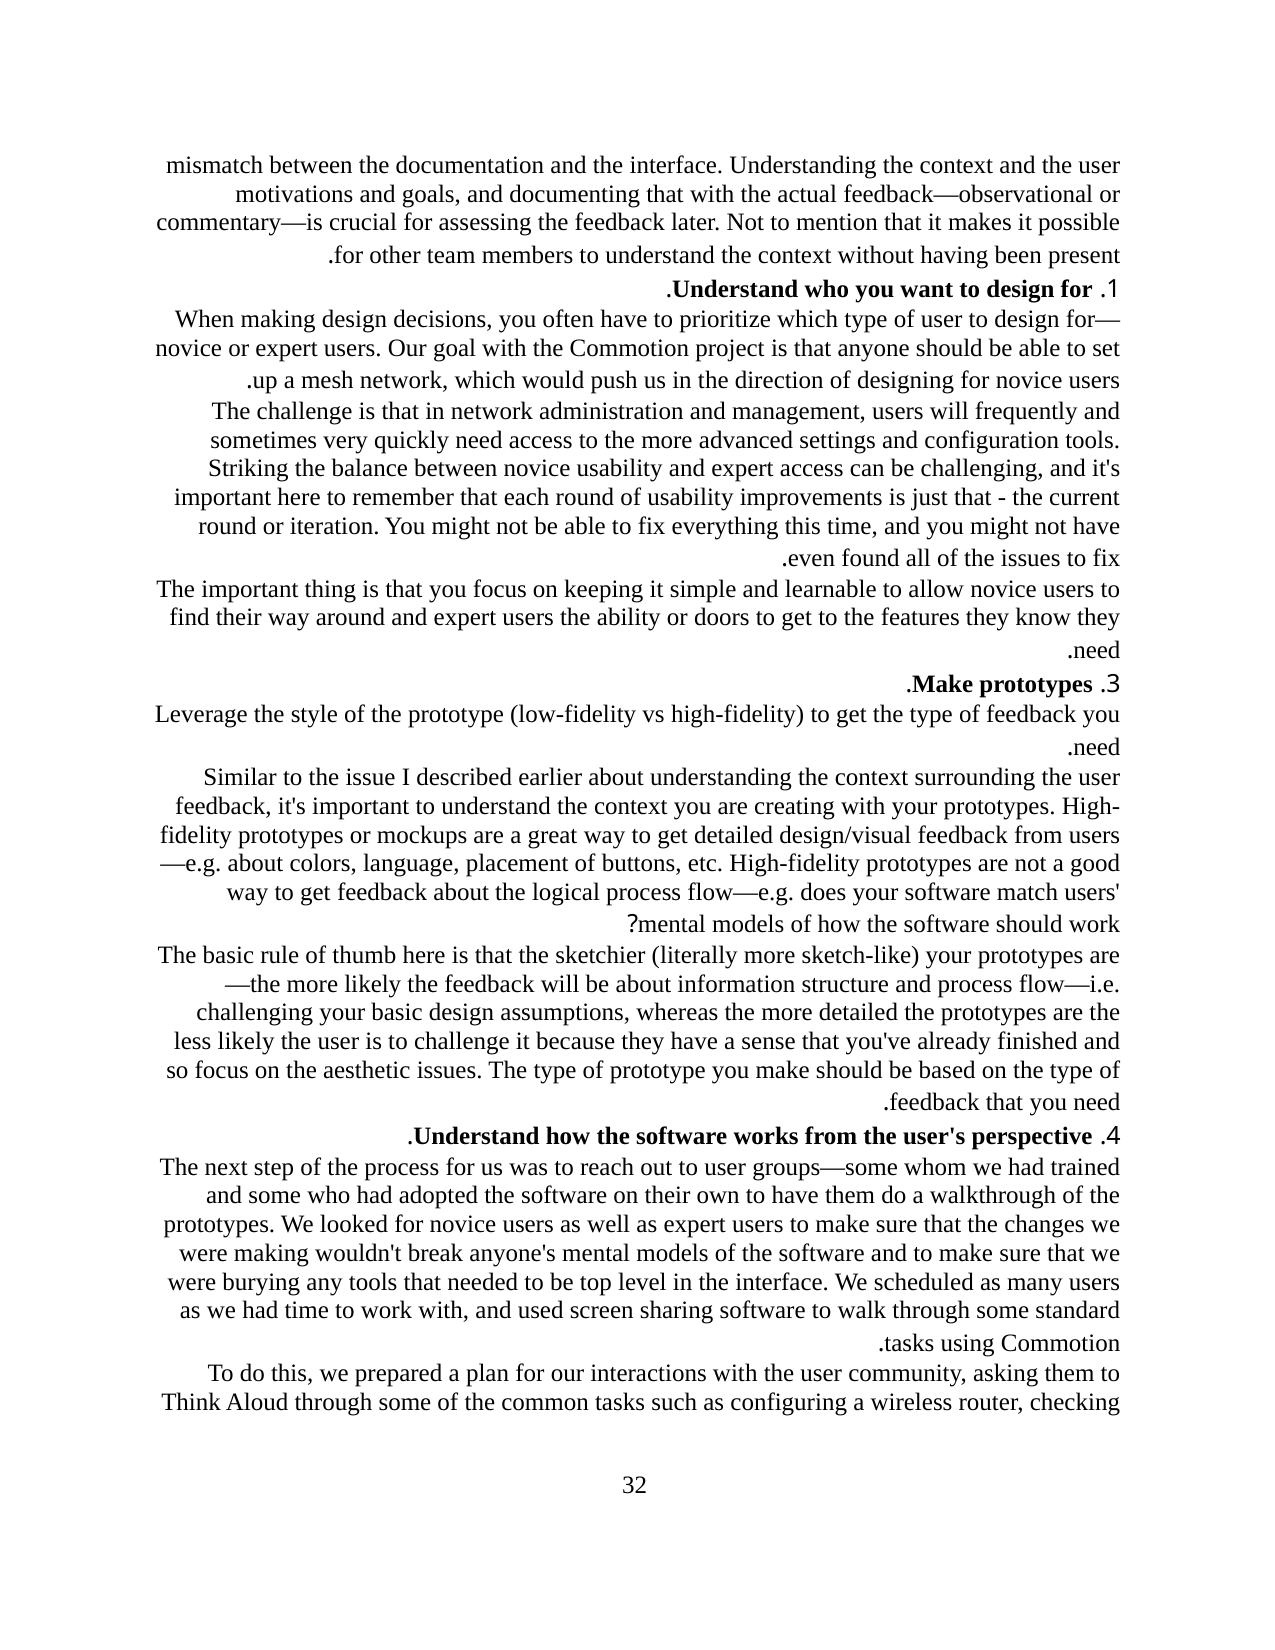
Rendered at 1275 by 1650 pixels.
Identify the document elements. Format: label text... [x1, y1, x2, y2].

table_cell Similar to the issue I described earlier about understanding the context surrounding the user feedback, it's important to understand the context you are creating with your prototypes. High-fidelity prototypes or mockups are a great way to get detailed design/visual feedback from users—e.g. about colors, language, placement of buttons, etc. High-fidelity prototypes are not a good way to get feedback about the logical process flow—e.g. does your software match users' mental models of how the software should work? [150, 762, 1125, 940]
table_cell The important thing is that you focus on keeping it simple and learnable to allow novice users to find their way around and expert users the ability or doors to get to the features they know they need. [150, 574, 1125, 665]
table_cell 3. Make prototypes. [150, 665, 1125, 699]
table_cell The challenge is that in network administration and management, users will frequently and sometimes very quickly need access to the more advanced settings and configuration tools. Striking the balance between novice usability and expert access can be challenging, and it's important here to remember that each round of usability improvements is just that - the current round or iteration. You might not be able to fix everything this time, and you might not have even found all of the issues to fix. [150, 396, 1125, 574]
table_cell Leverage the style of the prototype (low-fidelity vs high-fidelity) to get the type of feedback you need. [150, 699, 1125, 762]
table_cell 4. Understand how the software works from the user's perspective. [150, 1118, 1125, 1152]
table_cell 1. Understand who you want to design for. [150, 270, 1125, 304]
table_cell The basic rule of thumb here is that the sketchier (literally more sketch-like) your prototypes are—the more likely the feedback will be about information structure and process flow—i.e. challenging your basic design assumptions, whereas the more detailed the prototypes are the less likely the user is to challenge it because they have a sense that you've already finished and so focus on the aesthetic issues. The type of prototype you make should be based on the type of feedback that you need. [150, 940, 1125, 1118]
table_cell To do this, we prepared a plan for our interactions with the user community, asking them to Think Aloud through some of the common tasks such as configuring a wireless router, checking on the network status, finding out how many users are currently connected, and things like that. We also had some standard "demographic" questions to get a sense of the user's context, such as their familiarity with the software and with managing networks, what type of network they were involved in, their role within the network, and what type of operating systems and technology they use most often. All of this information can help your team in building better user profiles or personas and can feed into more informed design processes for new features down the line. [150, 1359, 1125, 1416]
table_cell The main problem here is that it becomes difficult to understand if the feedback is on the documentation that the user is following, something confusing in the interface design or a mismatch between the documentation and the interface. Understanding the context and the user motivations and goals, and documenting that with the actual feedback—observational or commentary—is crucial for assessing the feedback later. Not to mention that it makes it possible for other team members to understand the context without having been present. [150, 150, 1125, 270]
table_cell When making design decisions, you often have to prioritize which type of user to design for—novice or expert users. Our goal with the Commotion project is that anyone should be able to set up a mesh network, which would push us in the direction of designing for novice users. [150, 304, 1125, 396]
table_cell The next step of the process for us was to reach out to user groups—some whom we had trained and some who had adopted the software on their own to have them do a walkthrough of the prototypes. We looked for novice users as well as expert users to make sure that the changes we were making wouldn't break anyone's mental models of the software and to make sure that we were burying any tools that needed to be top level in the interface. We scheduled as many users as we had time to work with, and used screen sharing software to walk through some standard tasks using Commotion. [150, 1152, 1125, 1358]
